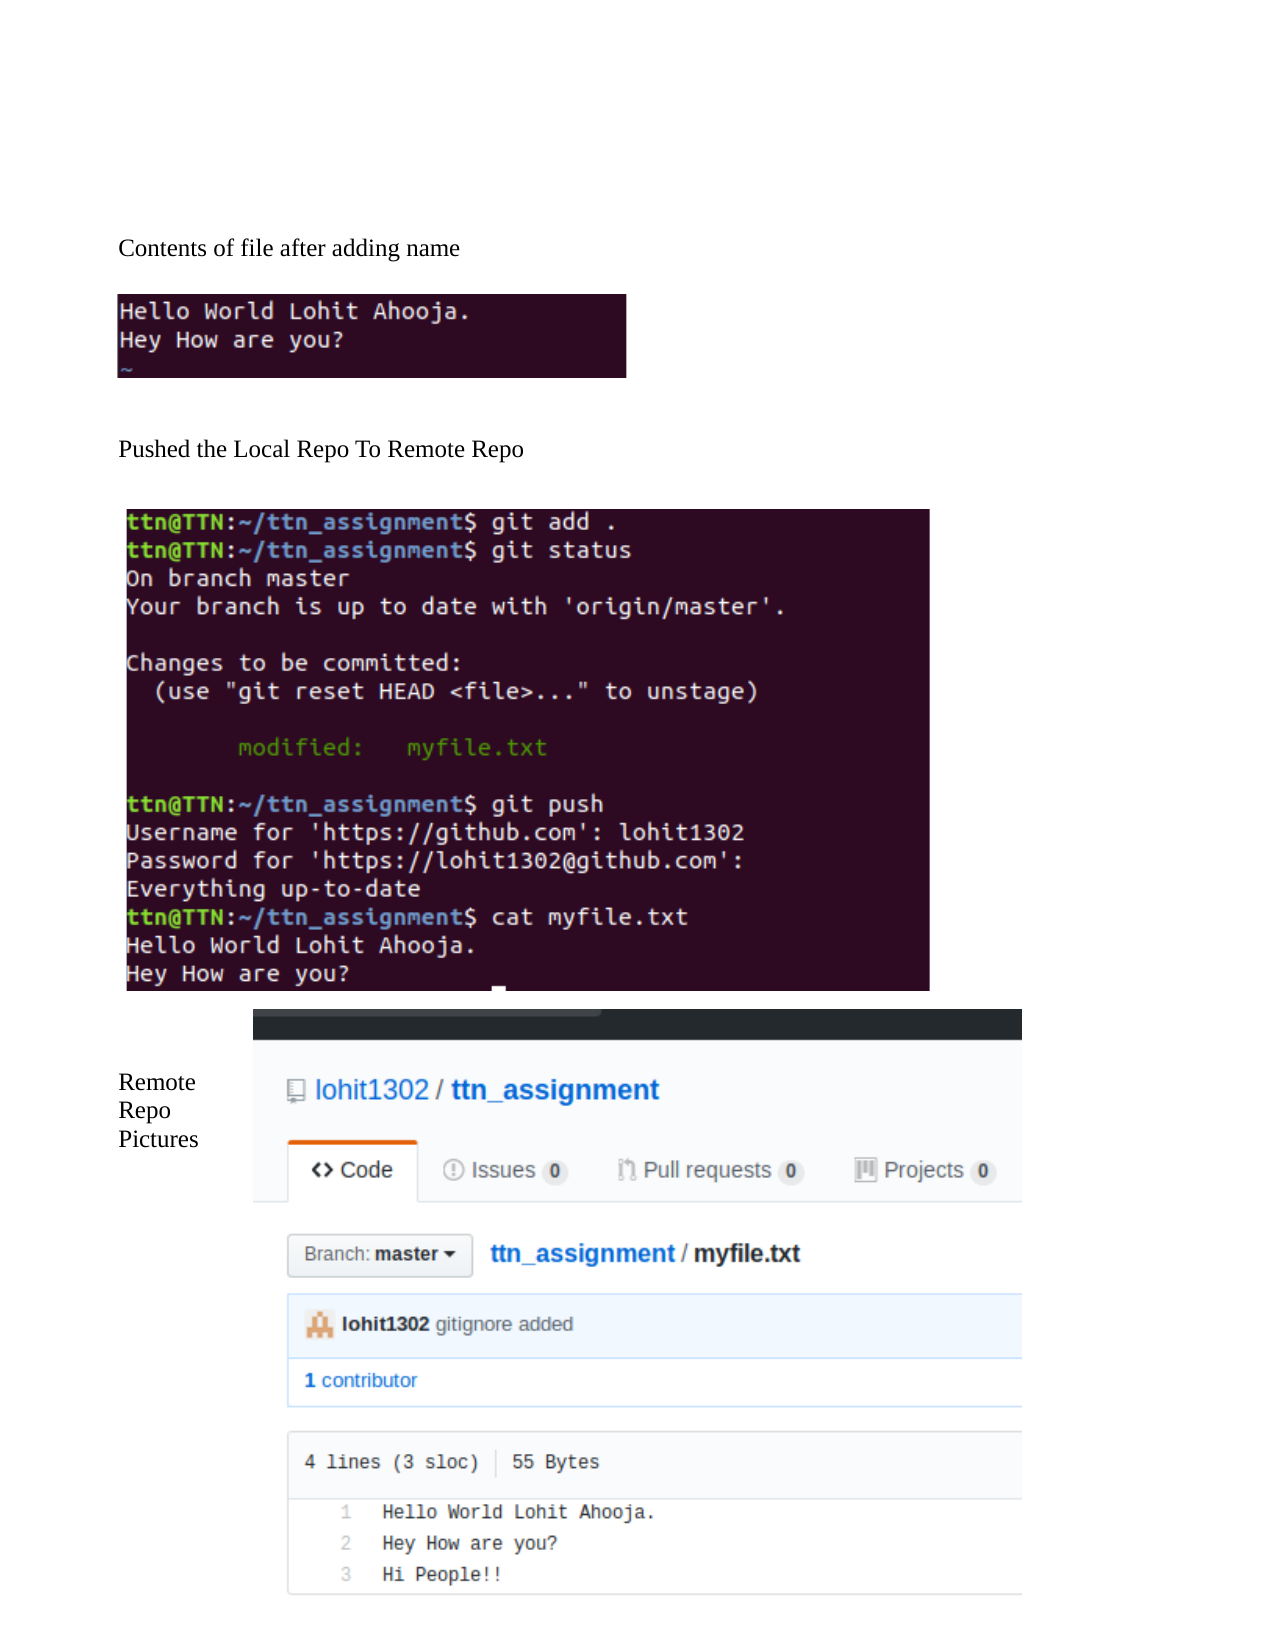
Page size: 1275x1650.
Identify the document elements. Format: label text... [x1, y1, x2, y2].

picture [117, 294, 627, 378]
text [1022, 1067, 1157, 1153]
text Remote Repo Pictures [118, 1067, 253, 1153]
picture [126, 509, 930, 991]
text Contents of file after adding name [118, 233, 1157, 262]
text Pushed the Local Repo To Remote Repo [118, 434, 1157, 463]
picture [253, 1009, 1022, 1650]
